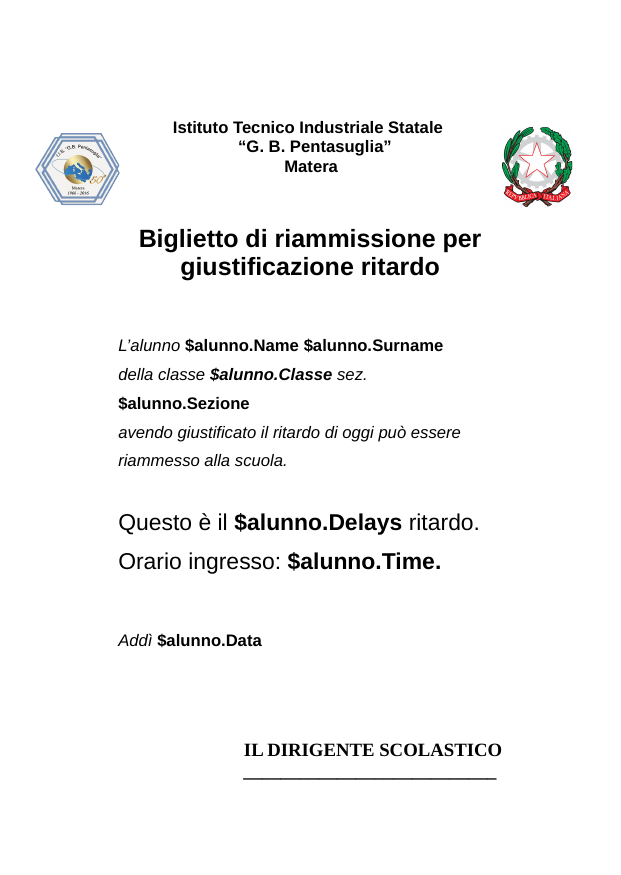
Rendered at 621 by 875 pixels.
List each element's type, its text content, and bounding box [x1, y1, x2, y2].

text Questo è il $alunno.Delays ritardo. [118, 509, 502, 535]
text Istituto Tecnico Industriale Statale [118, 118, 502, 137]
text avendo giustificato il ritardo di oggi può essere riammesso alla scuola. [118, 422, 502, 470]
text “G. B. Pentasuglia” [118, 137, 502, 156]
text ___________________________ [192, 760, 502, 782]
text Addì $alunno.Data [118, 631, 502, 650]
text Biglietto di riammissione per giustificazione ritardo [118, 223, 502, 281]
picture [502, 127, 573, 207]
text IL DIRIGENTE SCOLASTICO [118, 738, 502, 760]
text Orario ingresso: $alunno.Time. [118, 548, 502, 574]
text Matera [118, 156, 502, 176]
text della classe $alunno.Classe sez. $alunno.Sezione [118, 365, 502, 413]
text L’alunno $alunno.Name $alunno.Surname [118, 336, 502, 355]
